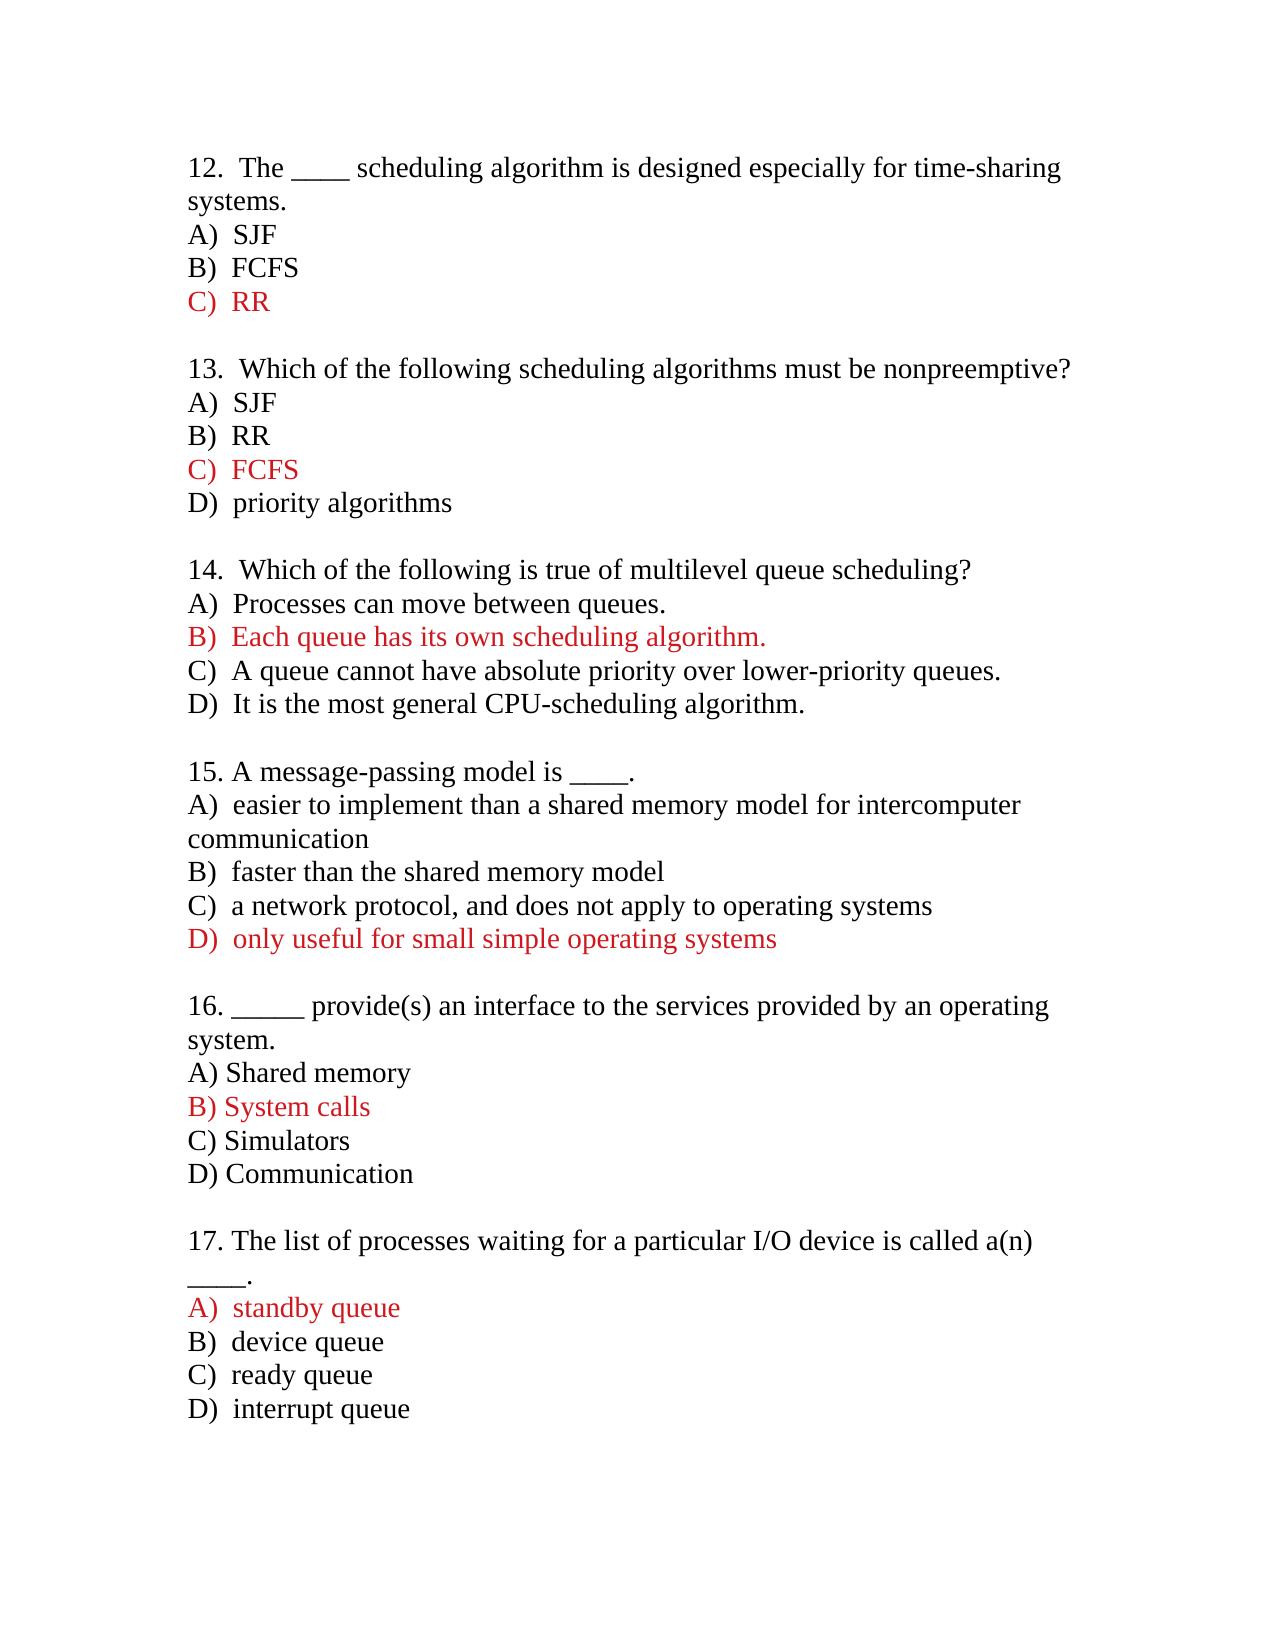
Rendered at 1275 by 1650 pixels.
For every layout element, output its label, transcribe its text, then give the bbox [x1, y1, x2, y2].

text B) System calls [187, 1089, 1087, 1123]
text C) a network protocol, and does not apply to operating systems [187, 888, 1087, 921]
text C) Simulators [187, 1123, 1087, 1156]
text 15. A message-passing model is ____. [187, 754, 1087, 787]
text B) FCFS [187, 251, 1087, 284]
text 14. Which of the following is true of multilevel queue scheduling? [187, 552, 1087, 586]
text C) RR [187, 284, 1087, 318]
text 16. _____ provide(s) an interface to the services provided by an operating system. [187, 988, 1087, 1056]
text 12. The ____ scheduling algorithm is designed especially for time-sharing systems. [187, 150, 1087, 217]
text A) SJF [187, 217, 1087, 251]
text B) Each queue has its own scheduling algorithm. [187, 619, 1087, 653]
text B) faster than the shared memory model [187, 854, 1087, 888]
text C) FCFS [187, 452, 1087, 485]
text A) SJF [187, 385, 1087, 418]
text C) ready queue [187, 1357, 1087, 1391]
text B) RR [187, 418, 1087, 452]
text D) Communication [187, 1156, 1087, 1190]
text A) Processes can move between queues. [187, 586, 1087, 619]
text C) A queue cannot have absolute priority over lower-priority queues. [187, 653, 1087, 687]
text B) device queue [187, 1324, 1087, 1357]
text A) standby queue [187, 1290, 1087, 1324]
text 13. Which of the following scheduling algorithms must be nonpreemptive? [187, 351, 1087, 385]
text A) easier to implement than a shared memory model for intercomputer communication [187, 787, 1087, 854]
text D) only useful for small simple operating systems [187, 921, 1087, 955]
text D) interrupt queue [187, 1391, 1087, 1424]
text D) It is the most general CPU-scheduling algorithm. [187, 687, 1087, 720]
text 17. The list of processes waiting for a particular I/O device is called a(n) ____. [187, 1223, 1087, 1290]
text A) Shared memory [187, 1056, 1087, 1089]
text D) priority algorithms [187, 485, 1087, 519]
